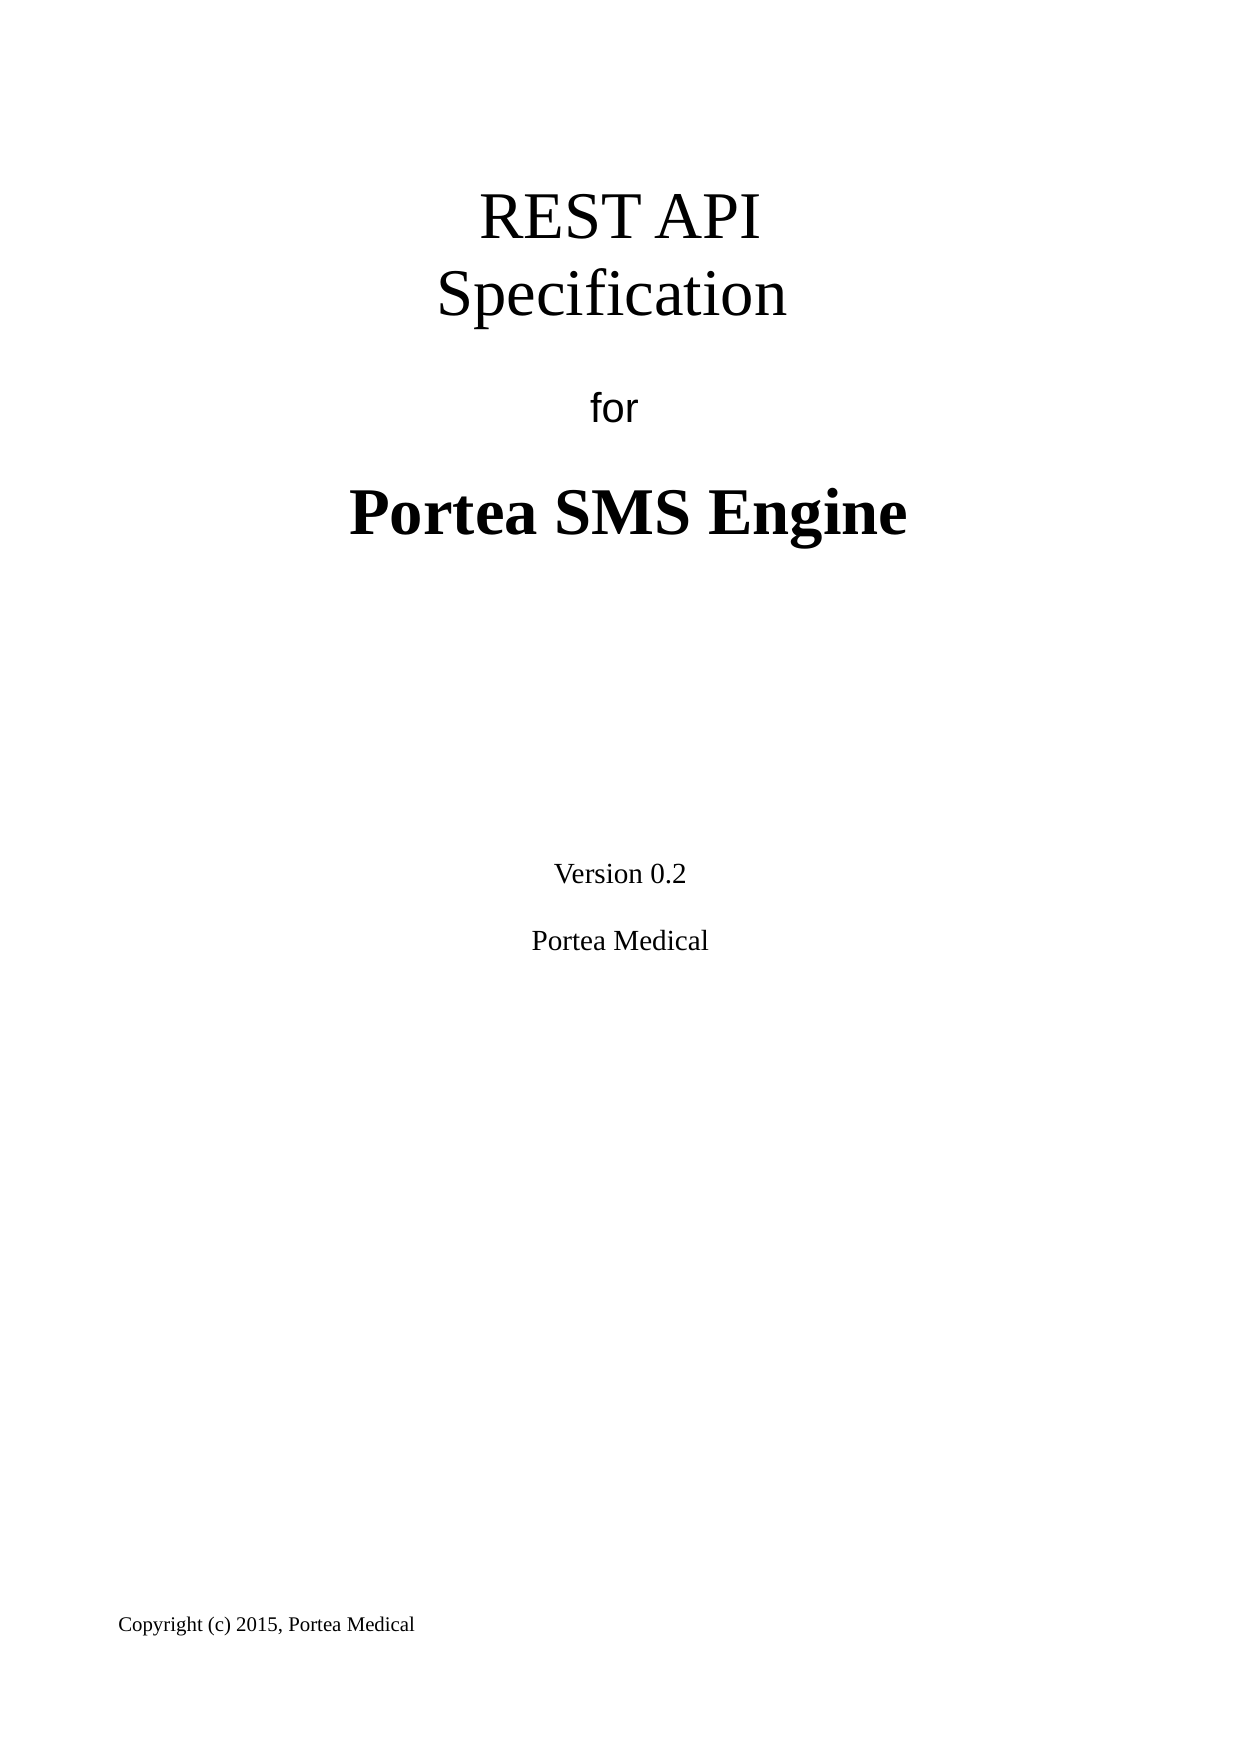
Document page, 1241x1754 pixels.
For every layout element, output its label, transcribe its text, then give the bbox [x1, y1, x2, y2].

text Portea SMS Engine [118, 473, 1122, 549]
text Version 0.2 [118, 856, 1122, 889]
text Portea Medical [118, 923, 1122, 957]
subtitle for [118, 383, 1122, 431]
text Specification [118, 253, 1122, 330]
text REST API [118, 176, 1122, 253]
